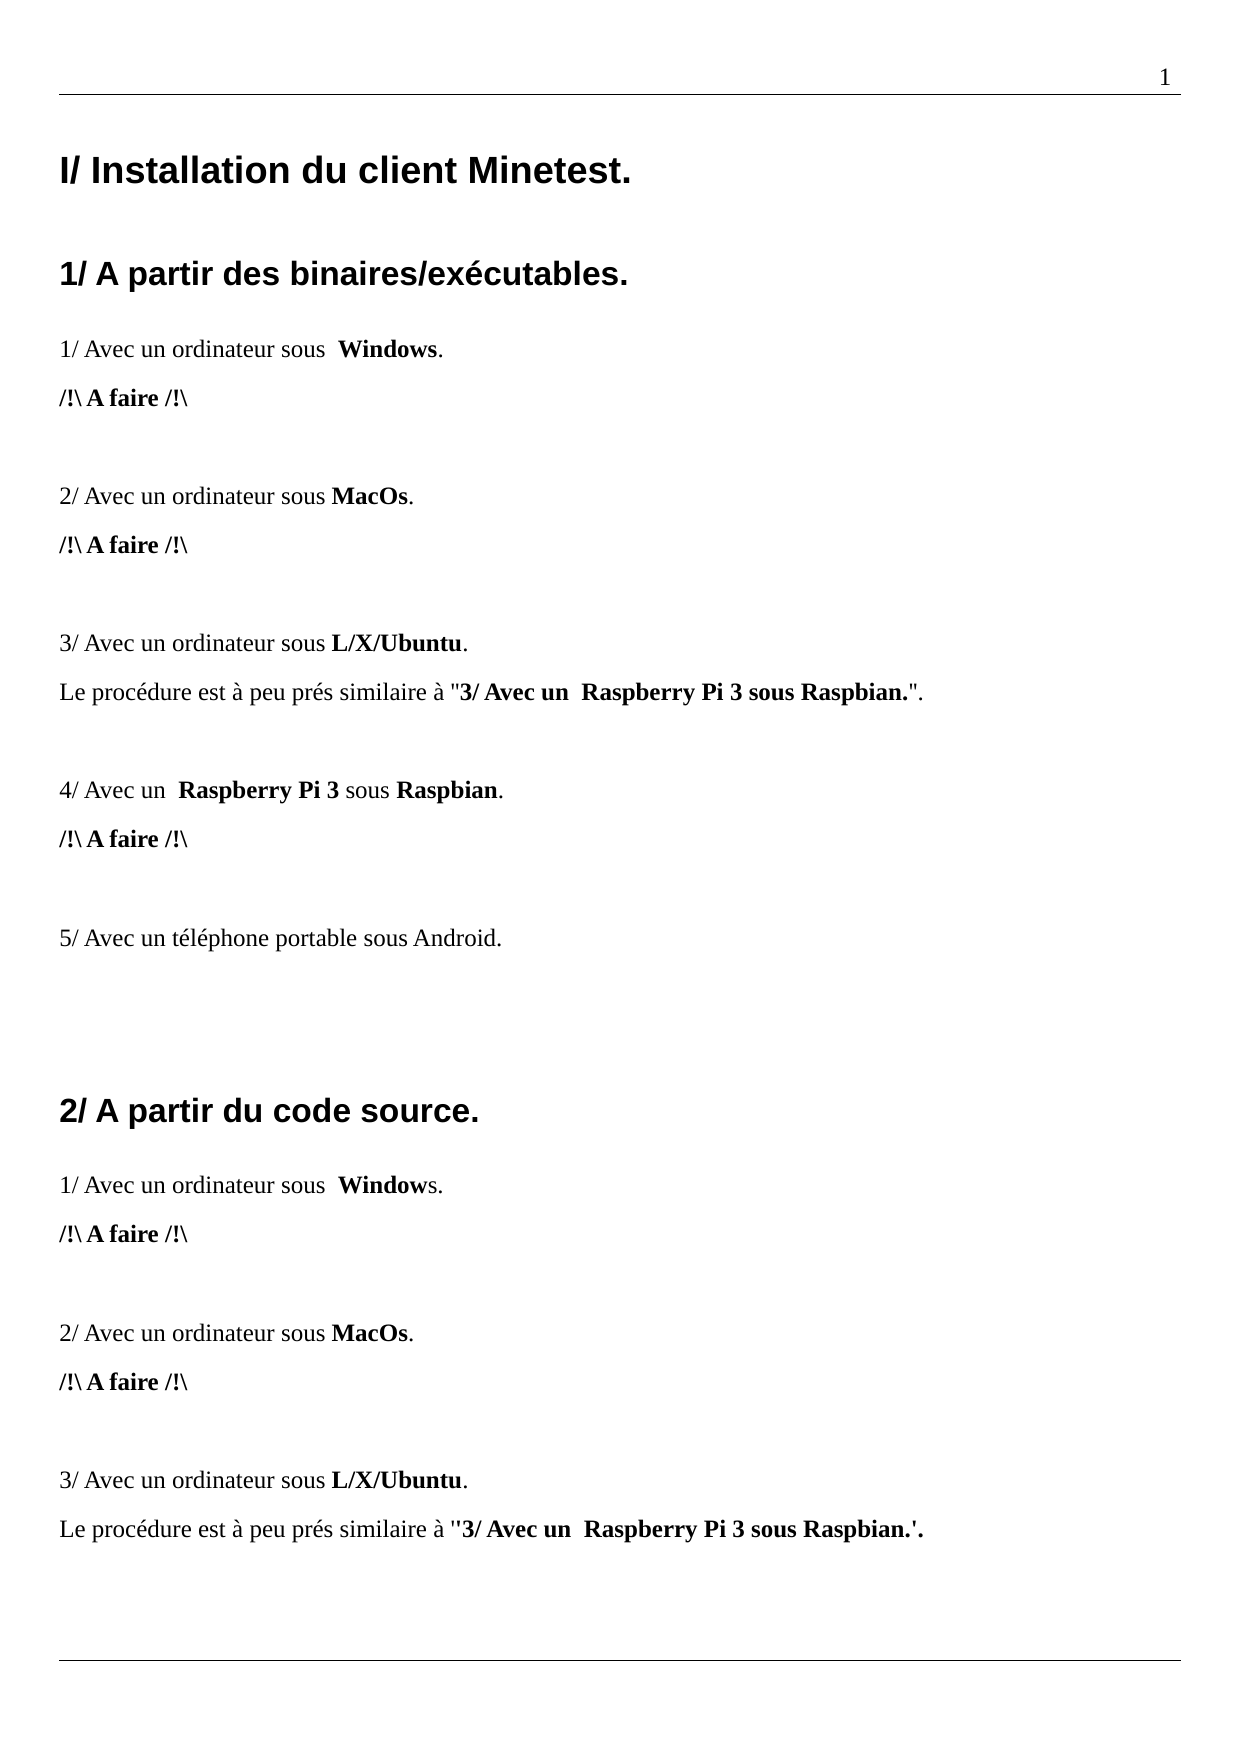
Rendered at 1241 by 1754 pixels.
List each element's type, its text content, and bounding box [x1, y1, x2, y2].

text /!\ A faire /!\ [59, 530, 1181, 559]
text 3/ Avec un ordinateur sous L/X/Ubuntu. [59, 1465, 1181, 1494]
subtitle I/ Installation du client Minetest. [59, 148, 1181, 192]
subtitle 1/ A partir des binaires/exécutables. [59, 254, 1181, 293]
text Le procédure est à peu prés similaire à ''3/ Avec un Raspberry Pi 3 sous Raspbian.'. [59, 1514, 1181, 1543]
text 2/ Avec un ordinateur sous MacOs. [59, 481, 1181, 510]
text /!\ A faire /!\ [59, 383, 1181, 412]
text /!\ A faire /!\ [59, 824, 1181, 853]
text 1/ Avec un ordinateur sous Windows. [59, 1171, 1181, 1199]
text 1/ Avec un ordinateur sous Windows. [59, 334, 1181, 363]
text 5/ Avec un téléphone portable sous Android. [59, 923, 1181, 951]
subtitle 2/ A partir du code source. [59, 1091, 1181, 1129]
text 2/ Avec un ordinateur sous MacOs. [59, 1318, 1181, 1346]
text 3/ Avec un ordinateur sous L/X/Ubuntu. [59, 628, 1181, 657]
text /!\ A faire /!\ [59, 1367, 1181, 1396]
text Le procédure est à peu prés similaire à ''3/ Avec un Raspberry Pi 3 sous Raspbian.''. [59, 677, 1181, 706]
text /!\ A faire /!\ [59, 1219, 1181, 1248]
text 4/ Avec un Raspberry Pi 3 sous Raspbian. [59, 775, 1181, 804]
